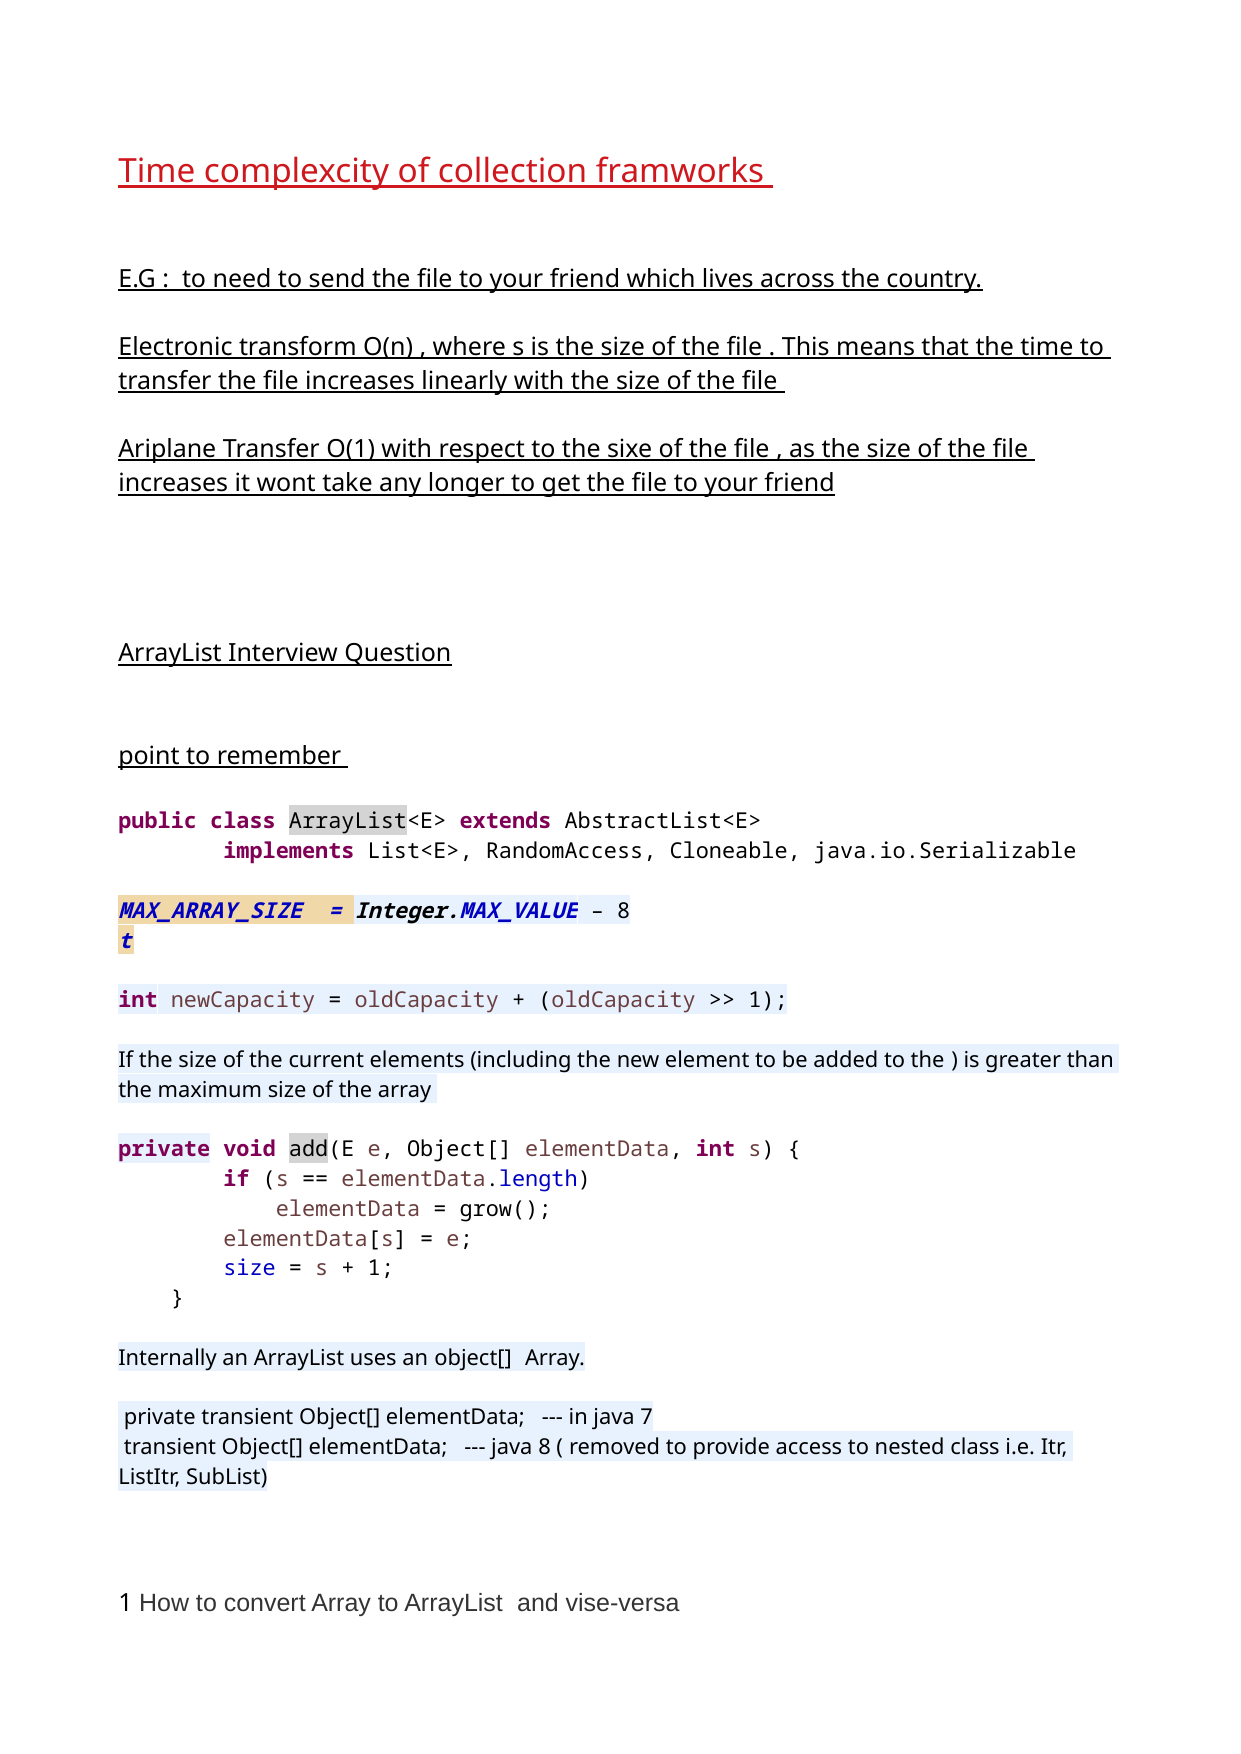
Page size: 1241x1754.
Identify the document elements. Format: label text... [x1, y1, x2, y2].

text point to remember [118, 737, 1122, 771]
text E.G : to need to send the file to your friend which lives across the country. [118, 260, 1122, 294]
text public class ArrayList<E> extends AbstractList<E> [118, 805, 1122, 835]
text 1 How to convert Array to ArrayList and vise-versa [118, 1584, 1122, 1618]
text Internally an ArrayList uses an object[] Array. [118, 1342, 1122, 1371]
text size = s + 1; [118, 1252, 1122, 1282]
text private transient Object[] elementData; --- in java 7 [118, 1401, 1122, 1431]
text ArrayList Interview Question [118, 635, 1122, 669]
text MAX_ARRAY_SIZE = Integer.MAX_VALUE – 8 [118, 895, 1122, 924]
text transient Object[] elementData; --- java 8 ( removed to provide access to nested class i.e. Itr, ListItr, SubList) [118, 1431, 1122, 1491]
text t [118, 924, 1122, 954]
text Ariplane Transfer O(1) with respect to the sixe of the file , as the size of the file increases it wont take any longer to get the file to your friend [118, 431, 1122, 499]
text int newCapacity = oldCapacity + (oldCapacity >> 1); [118, 984, 1122, 1014]
text Time complexcity of collection framworks [118, 147, 1122, 192]
text Electronic transform O(n) , where s is the size of the file . This means that the time to transfer the file increases linearly with the size of the file [118, 328, 1122, 397]
text if (s == elementData.length) [118, 1163, 1122, 1193]
text } [118, 1282, 1122, 1312]
text elementData[s] = e; [118, 1222, 1122, 1252]
text elementData = grow(); [118, 1193, 1122, 1222]
text implements List<E>, RandomAccess, Cloneable, java.io.Serializable [118, 835, 1122, 865]
text If the size of the current elements (including the new element to be added to the ) is greater than the maximum size of the array [118, 1044, 1122, 1103]
text private void add(E e, Object[] elementData, int s) { [118, 1133, 1122, 1163]
